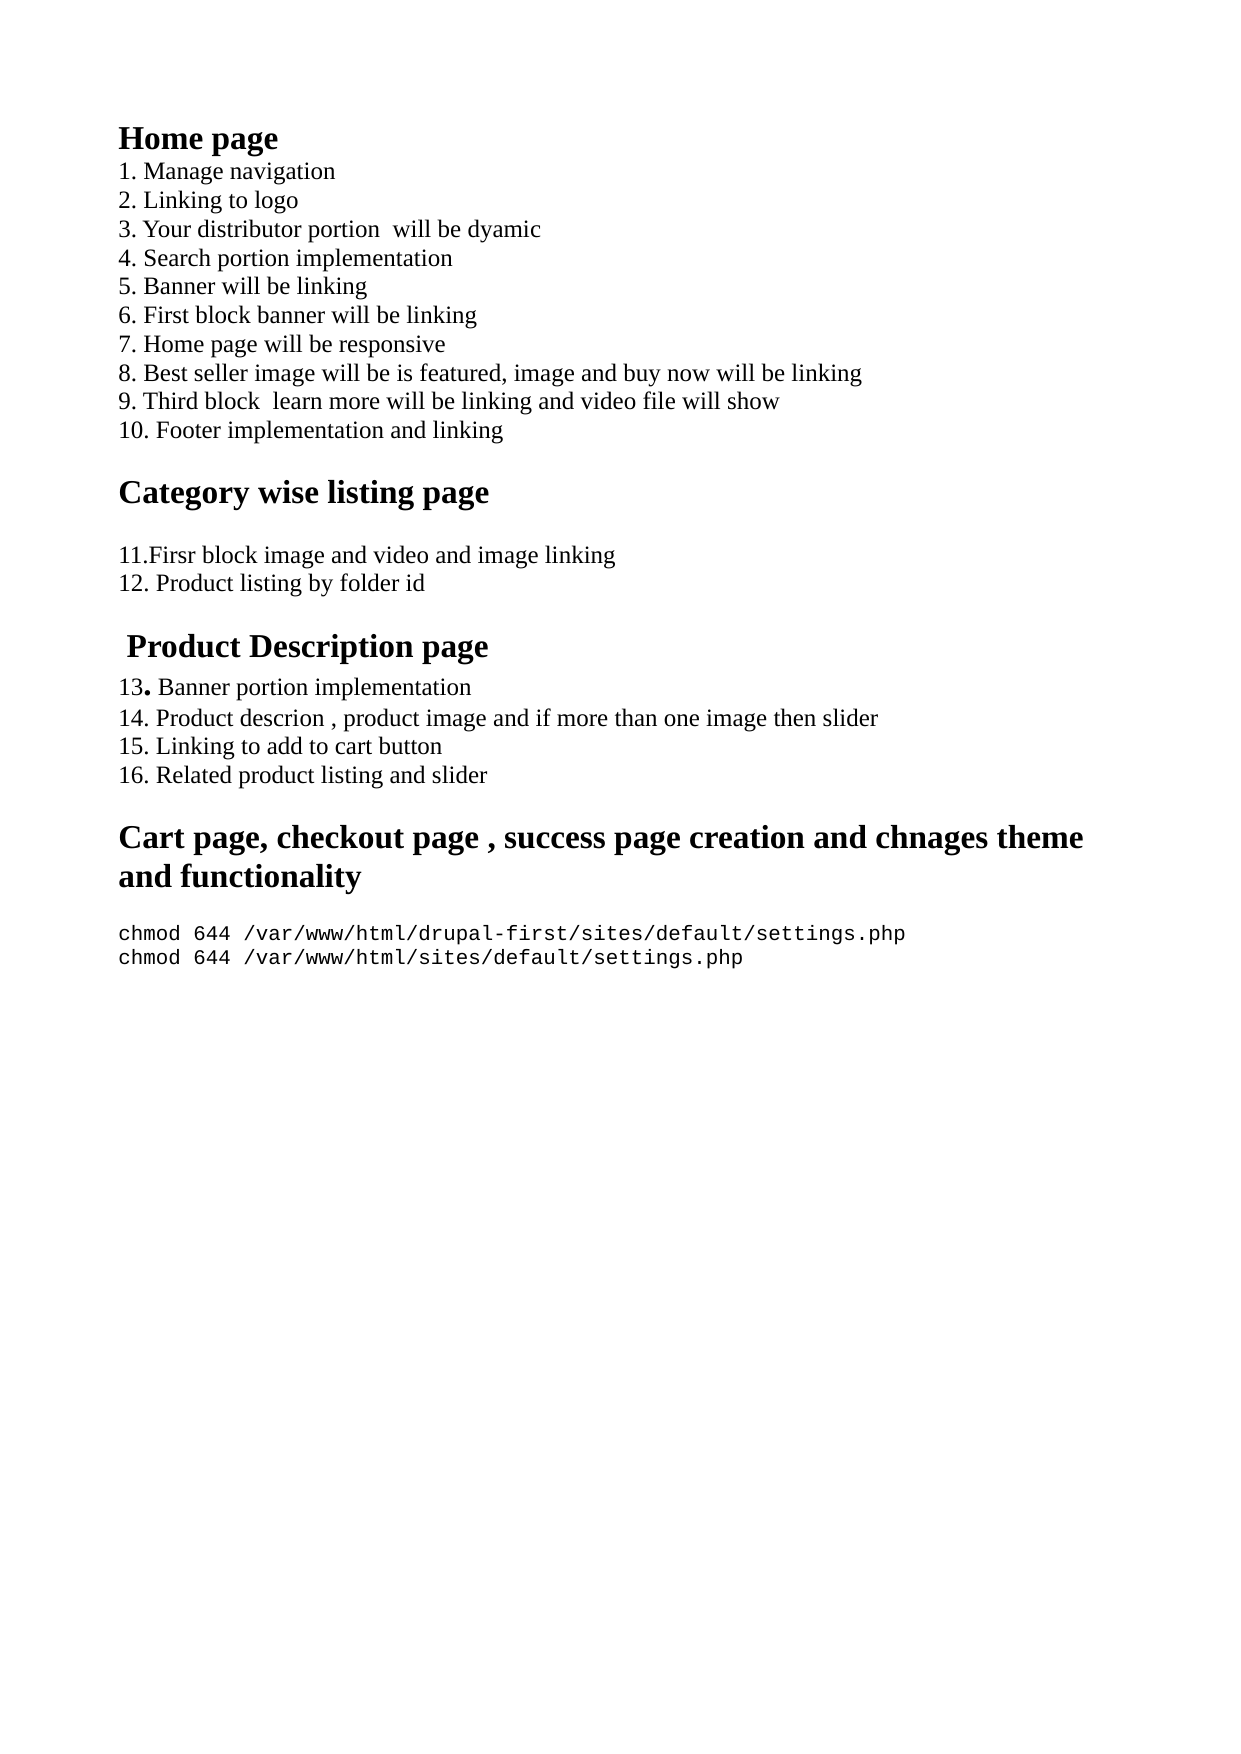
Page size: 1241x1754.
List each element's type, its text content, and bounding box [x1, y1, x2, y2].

text 11.Firsr block image and video and image linking [118, 540, 1122, 568]
text Product Description page [118, 626, 1122, 664]
text 10. Footer implementation and linking [118, 415, 1122, 444]
text 12. Product listing by folder id [118, 568, 1122, 597]
text 3. Your distributor portion will be dyamic [118, 214, 1122, 243]
text 1. Manage navigation [118, 156, 1122, 185]
text 2. Linking to logo [118, 185, 1122, 214]
text 7. Home page will be responsive [118, 329, 1122, 358]
text 13. Banner portion implementation [118, 664, 1122, 703]
text 14. Product descrion , product image and if more than one image then slider [118, 703, 1122, 731]
text 8. Best seller image will be is featured, image and buy now will be linking [118, 358, 1122, 386]
text chmod 644 /var/www/html/drupal-first/sites/default/settings.php [118, 923, 1122, 947]
text Home page [118, 118, 1122, 156]
text 16. Related product listing and slider [118, 760, 1122, 789]
text Cart page, checkout page , success page creation and chnages theme and functionality [118, 818, 1122, 894]
text 4. Search portion implementation [118, 243, 1122, 271]
text 5. Banner will be linking [118, 271, 1122, 300]
text Category wise listing page [118, 473, 1122, 511]
text 9. Third block learn more will be linking and video file will show [118, 386, 1122, 415]
text 6. First block banner will be linking [118, 300, 1122, 329]
text chmod 644 /var/www/html/sites/default/settings.php [118, 947, 1122, 970]
text 15. Linking to add to cart button [118, 731, 1122, 760]
